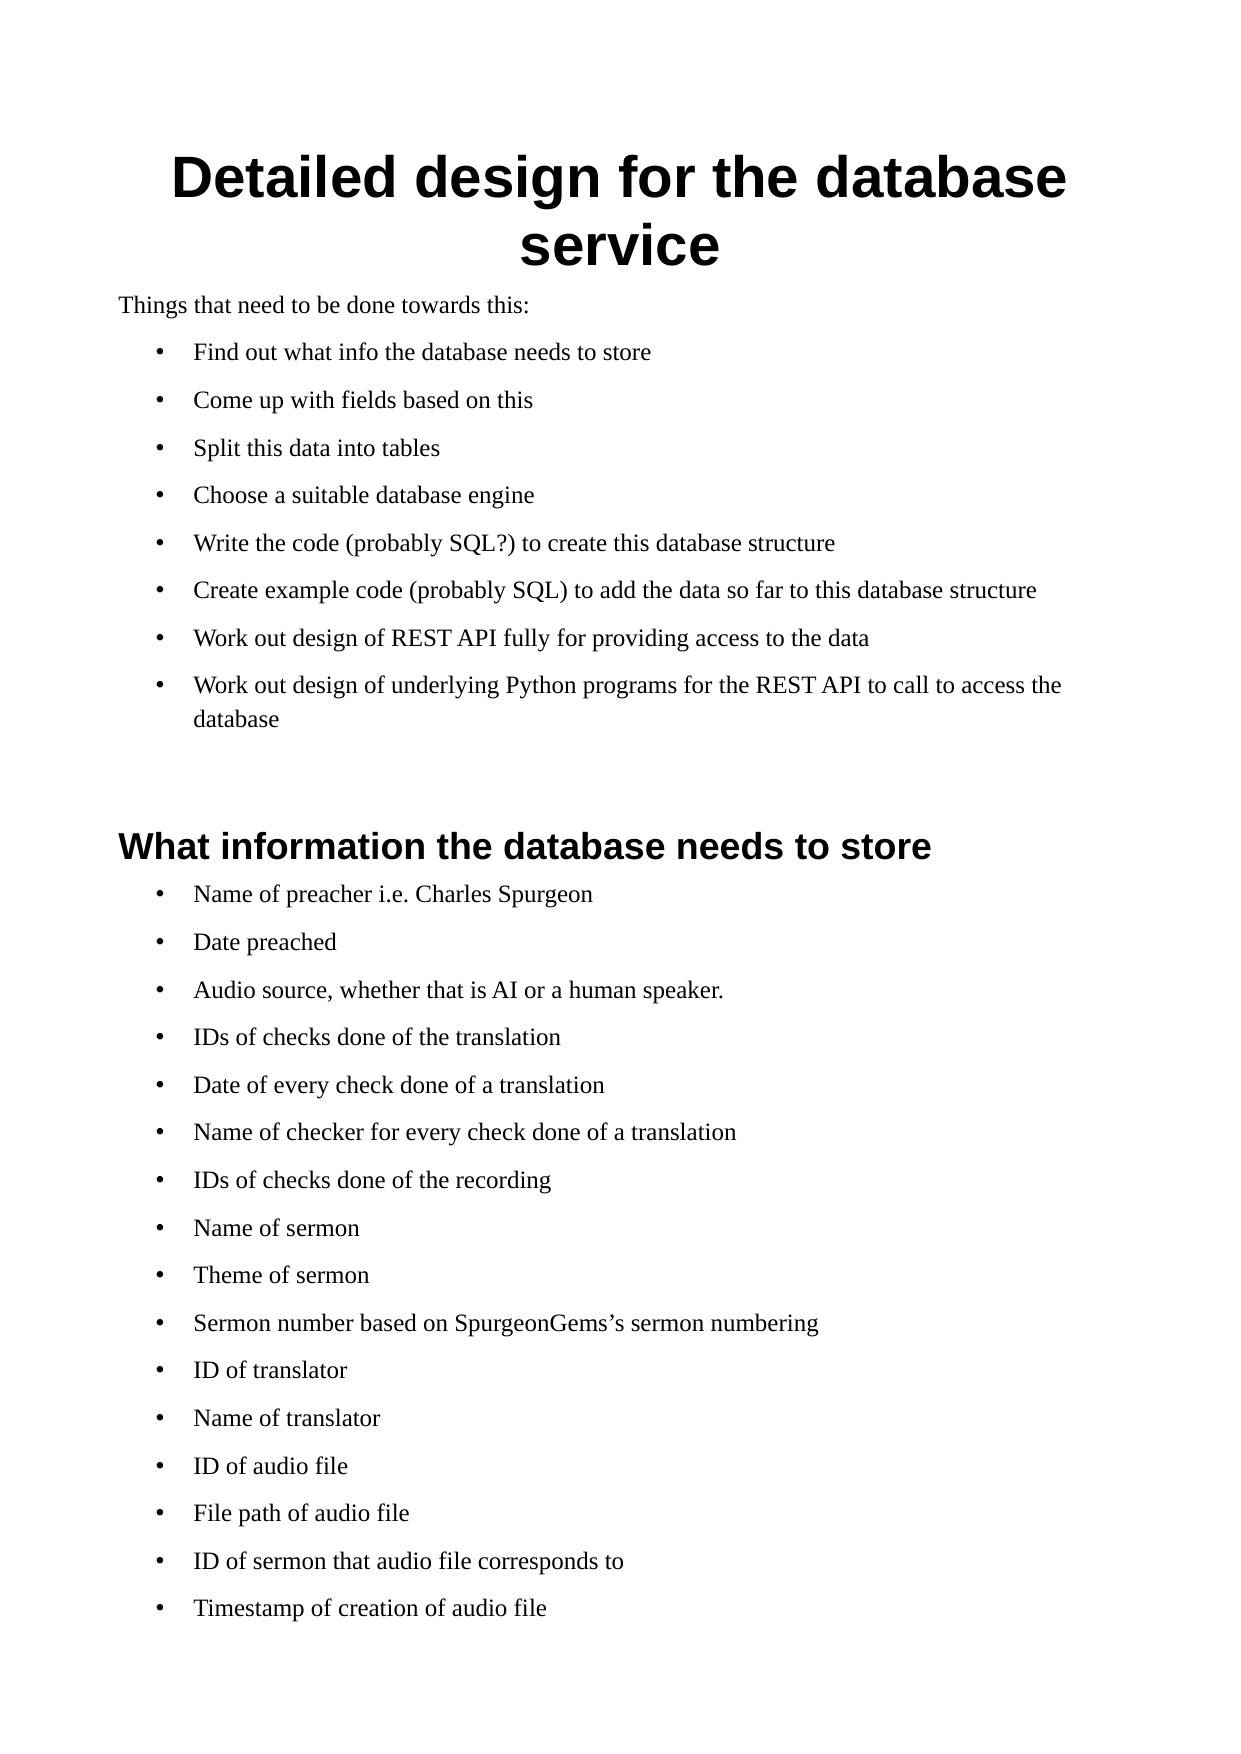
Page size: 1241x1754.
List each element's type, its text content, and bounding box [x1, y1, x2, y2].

list Date of every check done of a translation [156, 1070, 1122, 1099]
list Name of preacher i.e. Charles Spurgeon [156, 879, 1122, 908]
list Timestamp of creation of audio file [156, 1593, 1122, 1622]
list ID of sermon that audio file corresponds to [156, 1546, 1122, 1575]
list Choose a suitable database engine [156, 480, 1122, 509]
list Theme of sermon [156, 1260, 1122, 1289]
list Date preached [156, 927, 1122, 956]
list Split this data into tables [156, 433, 1122, 461]
list File path of audio file [156, 1498, 1122, 1527]
list ID of audio file [156, 1451, 1122, 1479]
list Sermon number based on SpurgeonGems’s sermon numbering [156, 1308, 1122, 1337]
text Things that need to be done towards this: [118, 290, 1122, 318]
list Create example code (probably SQL) to add the data so far to this database structure [156, 575, 1122, 604]
subtitle What information the database needs to store [118, 824, 1122, 867]
list IDs of checks done of the translation [156, 1022, 1122, 1051]
list Find out what info the database needs to store [156, 337, 1122, 366]
list ID of translator [156, 1356, 1122, 1384]
list IDs of checks done of the recording [156, 1165, 1122, 1194]
list Audio source, whether that is AI or a human speaker. [156, 975, 1122, 1003]
list Name of translator [156, 1403, 1122, 1432]
list Work out design of REST API fully for providing access to the data [156, 623, 1122, 652]
list Name of sermon [156, 1213, 1122, 1241]
list Name of checker for every check done of a translation [156, 1117, 1122, 1146]
list Work out design of underlying Python programs for the REST API to call to access the database [156, 671, 1122, 732]
title Detailed design for the database service [118, 143, 1122, 277]
list Come up with fields based on this [156, 385, 1122, 414]
list Write the code (probably SQL?) to create this database structure [156, 528, 1122, 557]
